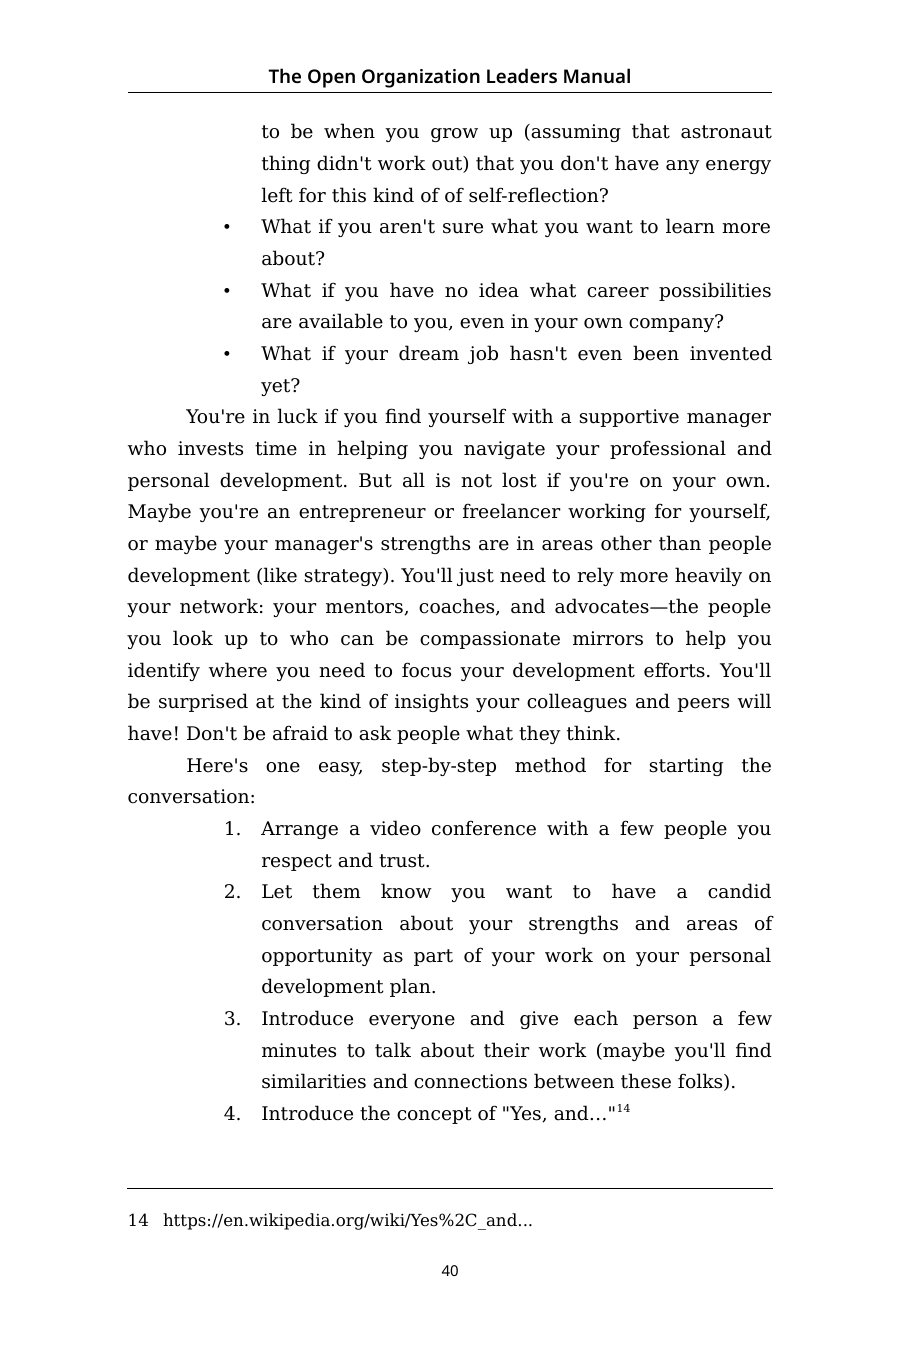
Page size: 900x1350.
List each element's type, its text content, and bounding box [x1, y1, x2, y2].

list Let them know you want to have a candid conversation about your strengths and areas of opportunity as part of your work on your personal development plan. [223, 881, 772, 998]
list Introduce everyone and give each person a few minutes to talk about their work (maybe you'll find similarities and connections between these folks). [223, 1008, 772, 1093]
text Here's one easy, step-by-step method for starting the conversation: [127, 755, 772, 808]
list Arrange a video conference with a few people you respect and trust. [223, 818, 772, 872]
list What if you have no idea what career possibilities are available to you, even in your own company? [223, 280, 772, 333]
text You're in luck if you find yourself with a supportive manager who invests time in helping you navigate your professional and personal development. But all is not lost if you're on your own. Maybe you're an entrepreneur or freelancer working for yourself, or maybe your manager's strengths are in areas other than people development (like strategy). You'll just need to rely more heavily on your network: your mentors, coaches, and advocates—the people you look up to who can be compassionate mirrors to help you identify where you need to focus your development efforts. You'll be surprised at the kind of insights your colleagues and peers will have! Don't be afraid to ask people what they think. [127, 406, 772, 745]
list to be when you grow up (assuming that astronaut thing didn't work out) that you don't have any energy left for this kind of of self-reflection? [223, 121, 772, 207]
list Introduce the concept of "Yes, and…" [223, 1103, 772, 1125]
list What if your dream job hasn't even been invented yet? [223, 343, 772, 397]
list What if you aren't sure what you want to learn more about? [223, 216, 772, 270]
list https://en.wikipedia.org/wiki/Yes%2C_and... [127, 1211, 772, 1230]
